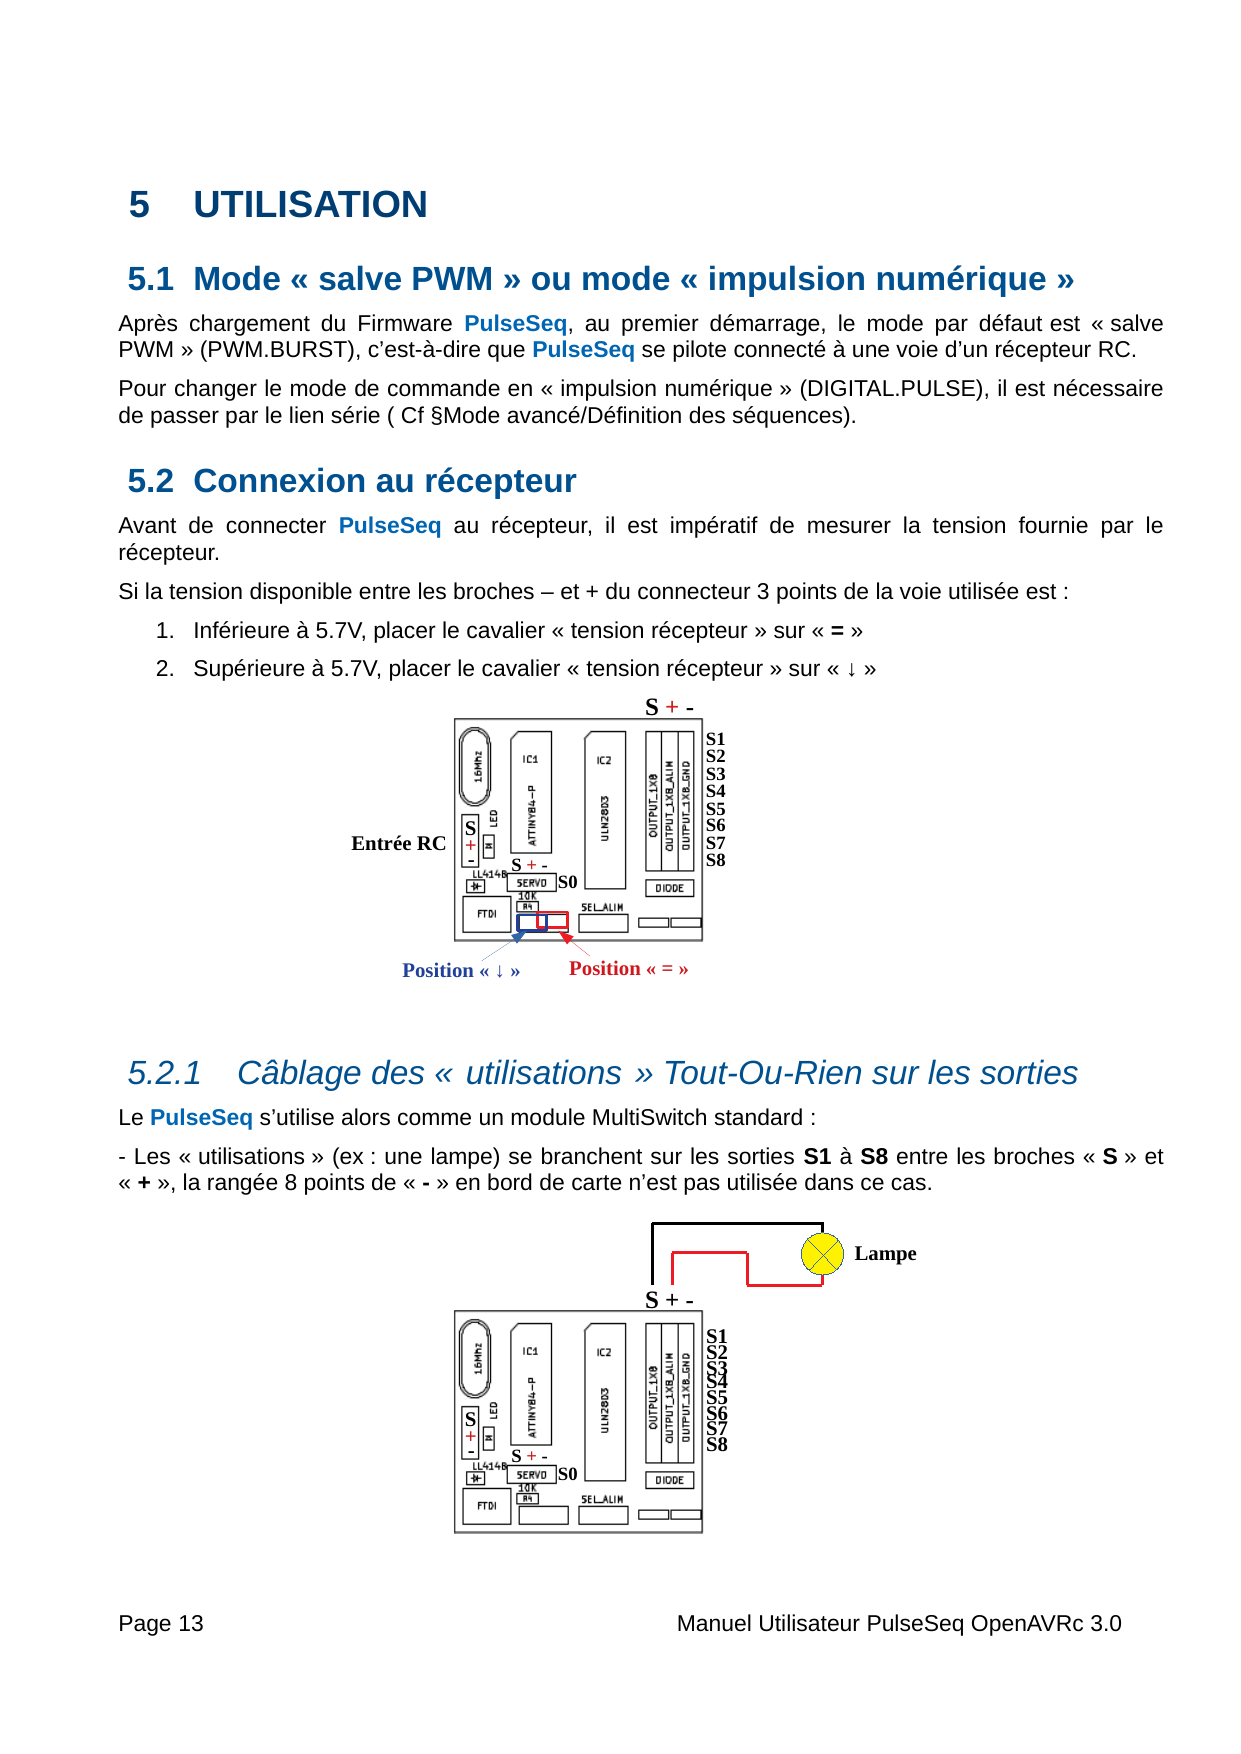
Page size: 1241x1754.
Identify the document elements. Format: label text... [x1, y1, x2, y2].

subtitle Mode « salve PWM » ou mode « impulsion numérique » [118, 259, 1164, 298]
text Le PulseSeq s’utilise alors comme un module MultiSwitch standard : [118, 1104, 1164, 1130]
text Pour changer le mode de commande en « impulsion numérique » (DIGITAL.PULSE), il est nécessaire de passer par le lien série ( Cf §Mode avancé/Définition des séquences). [118, 375, 1164, 428]
picture [519, 916, 536, 929]
subtitle Connexion au récepteur [118, 461, 1164, 500]
list Inférieure à 5.7V, placer le cavalier « tension récepteur » sur « = » [156, 617, 1164, 643]
text Avant de connecter PulseSeq au récepteur, il est impératif de mesurer la tension fournie par le récepteur. [118, 512, 1164, 565]
picture [539, 916, 545, 926]
text Si la tension disponible entre les broches – et + du connecteur 3 points de la voie utilisée est : [118, 578, 1164, 604]
text - Les « utilisations » (ex : une lampe) se branchent sur les sorties S1 à S8 entre les broches « S » et « + », la rangée 8 points de « - » en bord de carte n’est pas utilisée dans ce cas. [118, 1143, 1164, 1196]
subtitle Câblage des « utilisations » Tout-Ou-Rien sur les sorties [118, 1053, 1164, 1091]
list Supérieure à 5.7V, placer le cavalier « tension récepteur » sur « ↓ » [156, 655, 1164, 682]
picture [453, 717, 704, 942]
text Après chargement du Firmware PulseSeq, au premier démarrage, le mode par défaut est « salve PWM » (PWM.BURST), c’est-à-dire que PulseSeq se pilote connecté à une voie d’un récepteur RC. [118, 310, 1164, 363]
picture [539, 913, 566, 926]
subtitle UTILISATION [118, 182, 1164, 226]
picture [453, 1309, 704, 1534]
